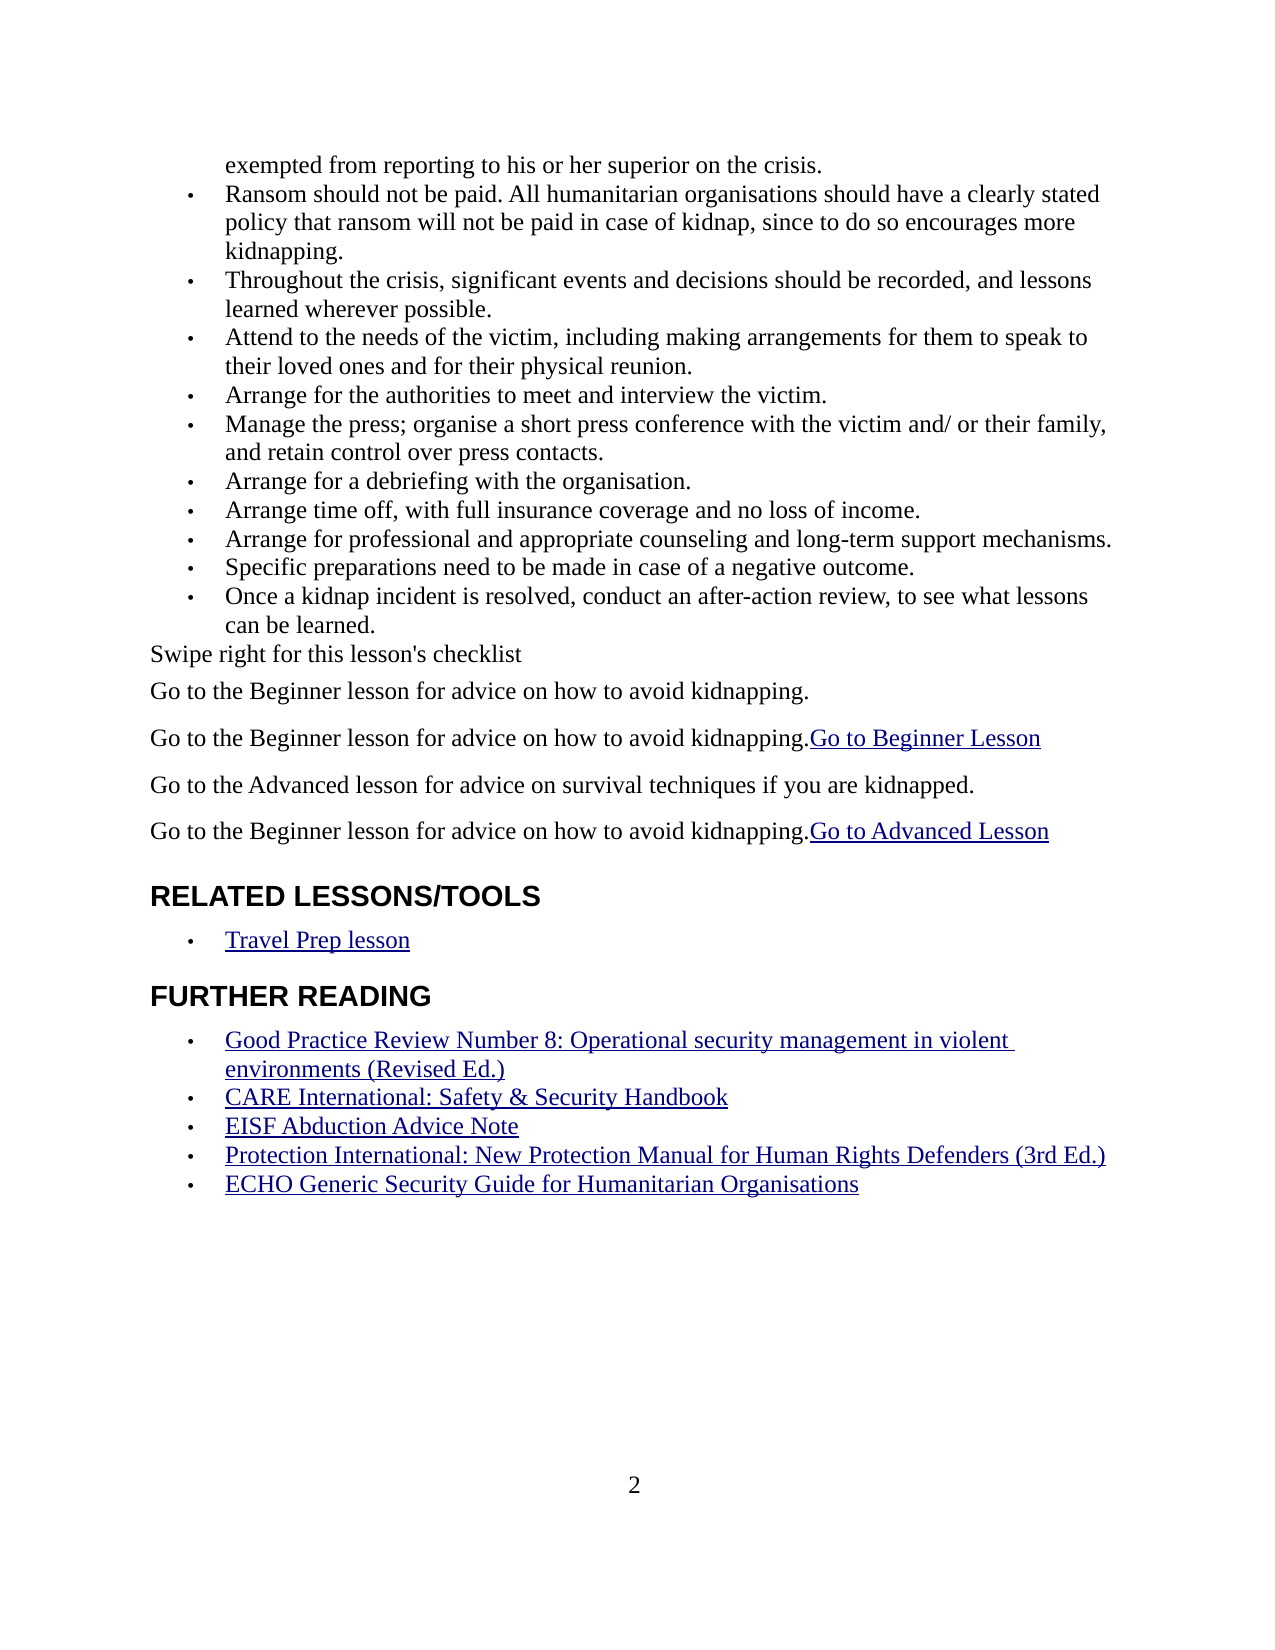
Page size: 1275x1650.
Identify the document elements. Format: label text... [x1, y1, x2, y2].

list EISF Abduction Advice Note [187, 1111, 1125, 1140]
list Arrange for a debriefing with the organisation. [187, 466, 1125, 495]
list Throughout the crisis, significant events and decisions should be recorded, and lessons learned wherever possible. [187, 265, 1125, 322]
list Specific preparations need to be made in case of a negative outcome. [187, 552, 1125, 581]
list Once a kidnap incident is resolved, conduct an after-action review, to see what lessons can be learned. [187, 581, 1125, 639]
list exempted from reporting to his or her superior on the crisis. [187, 150, 1125, 179]
list Arrange for professional and appropriate counseling and long-term support mechanisms. [187, 524, 1125, 552]
text Go to the Beginner lesson for advice on how to avoid kidnapping.Go to Advanced Lesson [150, 816, 1125, 845]
list ECHO Generic Security Guide for Humanitarian Organisations [187, 1169, 1125, 1197]
list Travel Prep lesson [187, 925, 1125, 954]
text Go to the Beginner lesson for advice on how to avoid kidnapping.Go to Beginner Lesson [150, 723, 1125, 752]
list Arrange for the authorities to meet and interview the victim. [187, 380, 1125, 409]
text Go to the Advanced lesson for advice on survival techniques if you are kidnapped. [150, 770, 1125, 798]
list CARE International: Safety & Security Handbook [187, 1082, 1125, 1111]
subtitle RELATED LESSONS/TOOLS [150, 879, 1125, 913]
list Attend to the needs of the victim, including making arrangements for them to speak to their loved ones and for their physical reunion. [187, 322, 1125, 380]
list Protection International: New Protection Manual for Human Rights Defenders (3rd Ed.) [187, 1140, 1125, 1169]
list Manage the press; organise a short press conference with the victim and/ or their family, and retain control over press contacts. [187, 409, 1125, 466]
list Ransom should not be paid. All humanitarian organisations should have a clearly stated policy that ransom will not be paid in case of kidnap, since to do so encourages more kidnapping. [187, 179, 1125, 265]
text Swipe right for this lesson's checklist [150, 639, 1125, 667]
list Arrange time off, with full insurance coverage and no loss of income. [187, 495, 1125, 524]
subtitle FURTHER READING [150, 979, 1125, 1012]
list Good Practice Review Number 8: Operational security management in violent environments (Revised Ed.) [187, 1025, 1125, 1082]
text Go to the Beginner lesson for advice on how to avoid kidnapping. [150, 676, 1125, 705]
